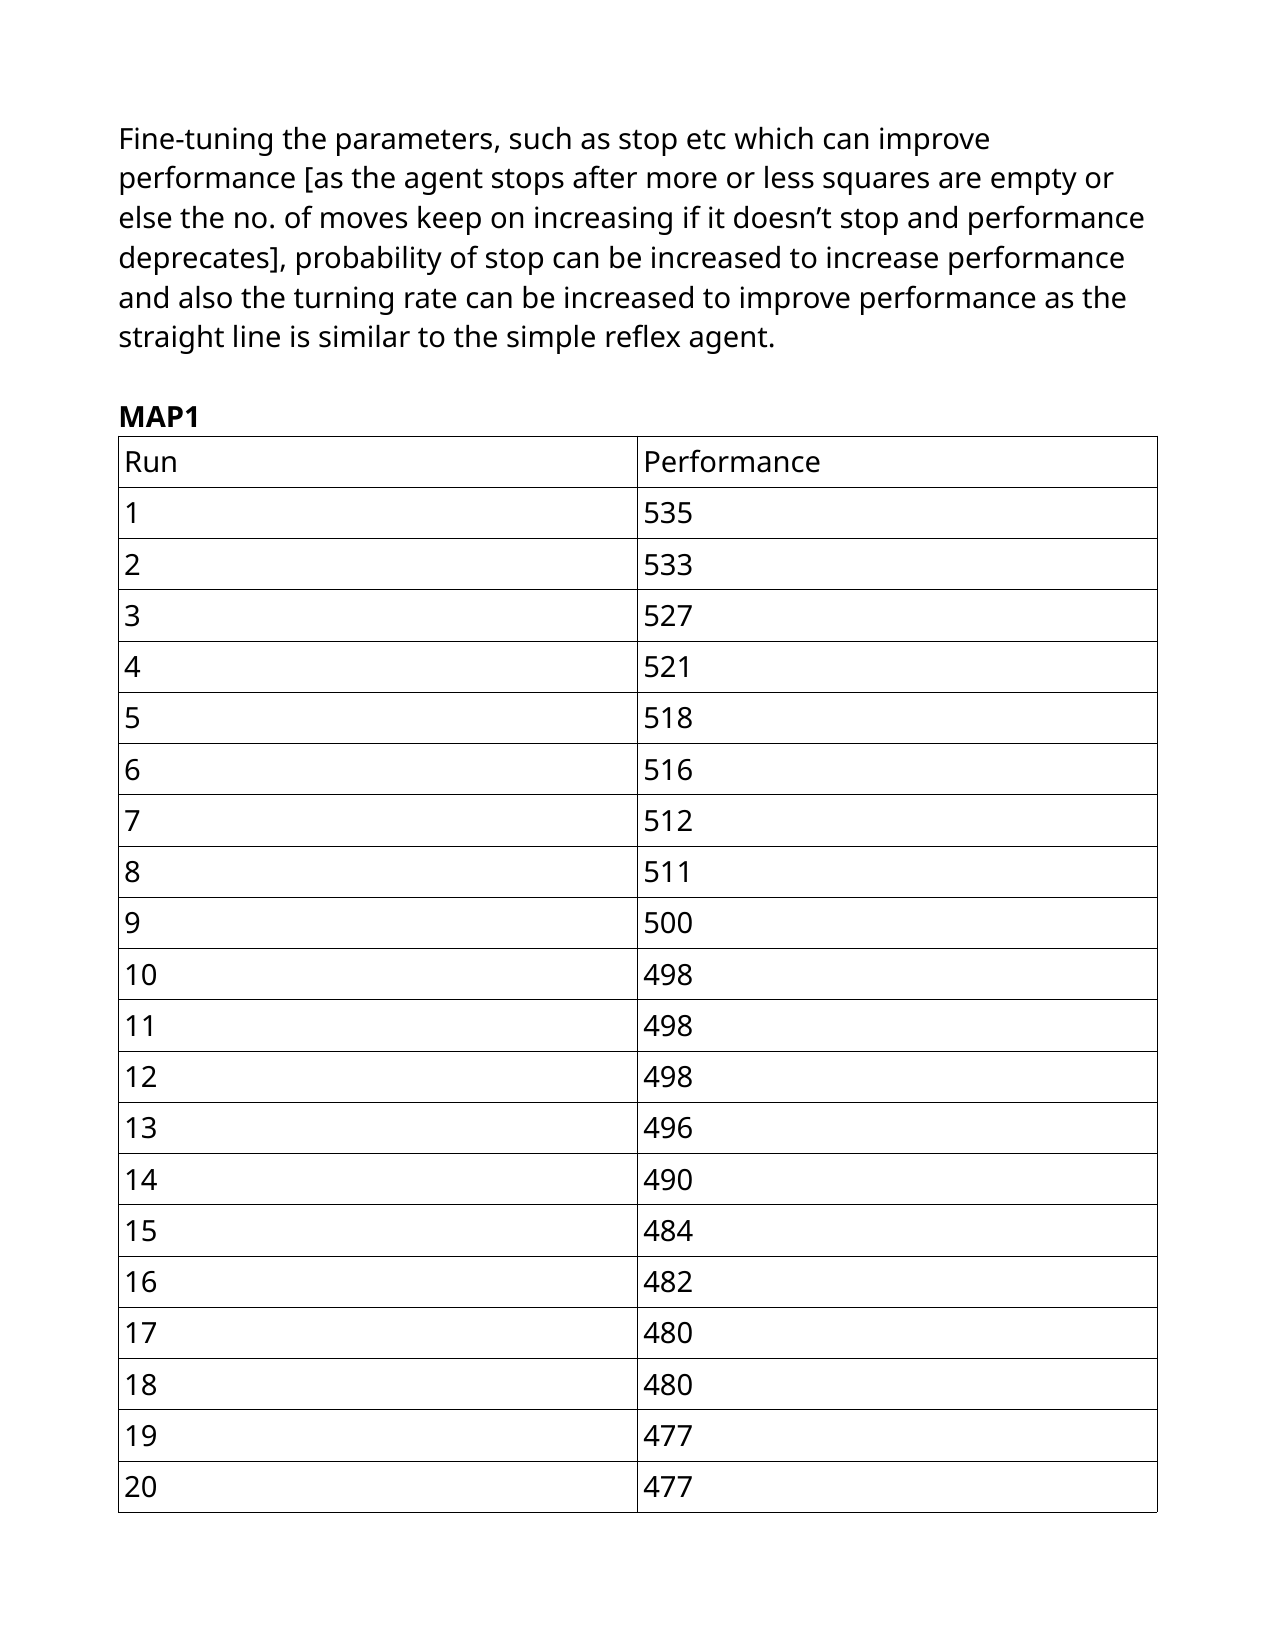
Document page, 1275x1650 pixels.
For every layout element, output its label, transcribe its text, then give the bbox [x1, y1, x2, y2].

table_cell 518 [638, 693, 1157, 743]
table_cell 4 [119, 642, 637, 692]
table_cell 16 [119, 1257, 637, 1307]
table_cell 496 [638, 1103, 1157, 1153]
table_cell 480 [638, 1308, 1157, 1358]
table_cell 477 [638, 1462, 1157, 1512]
table_cell 5 [119, 693, 637, 743]
table_cell 477 [638, 1410, 1157, 1461]
table_cell 9 [119, 898, 637, 948]
table_cell 498 [638, 949, 1157, 999]
table_cell 3 [119, 590, 637, 641]
table_cell 482 [638, 1257, 1157, 1307]
table_cell 18 [119, 1359, 637, 1409]
table_cell 1 [119, 488, 637, 538]
table_cell 10 [119, 949, 637, 999]
table_cell 490 [638, 1154, 1157, 1204]
table_cell 11 [119, 1000, 637, 1051]
table_cell 533 [638, 539, 1157, 589]
table_cell 13 [119, 1103, 637, 1153]
table_cell 516 [638, 744, 1157, 794]
table_cell 7 [119, 795, 637, 846]
table_cell 521 [638, 642, 1157, 692]
table_cell 500 [638, 898, 1157, 948]
table_cell 19 [119, 1410, 637, 1461]
table_cell 6 [119, 744, 637, 794]
table_cell 15 [119, 1205, 637, 1256]
table_cell 14 [119, 1154, 637, 1204]
text Fine-tuning the parameters, such as stop etc which can improve performance [as the agent stops after more or less squares are empty or else the no. of moves keep on increasing if it doesn’t stop and performance deprecates], probability of stop can be increased to increase performance and also the turning rate can be increased to improve performance as the straight line is similar to the simple reflex agent. [118, 118, 1157, 356]
table_cell 20 [119, 1462, 637, 1512]
table_cell 8 [119, 847, 637, 897]
text MAP1 [118, 396, 1157, 436]
table_cell 498 [638, 1000, 1157, 1051]
table_cell 511 [638, 847, 1157, 897]
table_header Run [119, 437, 637, 487]
table_cell 480 [638, 1359, 1157, 1409]
table_cell 12 [119, 1052, 637, 1102]
table_cell 2 [119, 539, 637, 589]
table_header Performance [638, 437, 1157, 487]
table_cell 484 [638, 1205, 1157, 1256]
table_cell 512 [638, 795, 1157, 846]
table_cell 527 [638, 590, 1157, 641]
table_cell 535 [638, 488, 1157, 538]
table_cell 498 [638, 1052, 1157, 1102]
table_cell 17 [119, 1308, 637, 1358]
